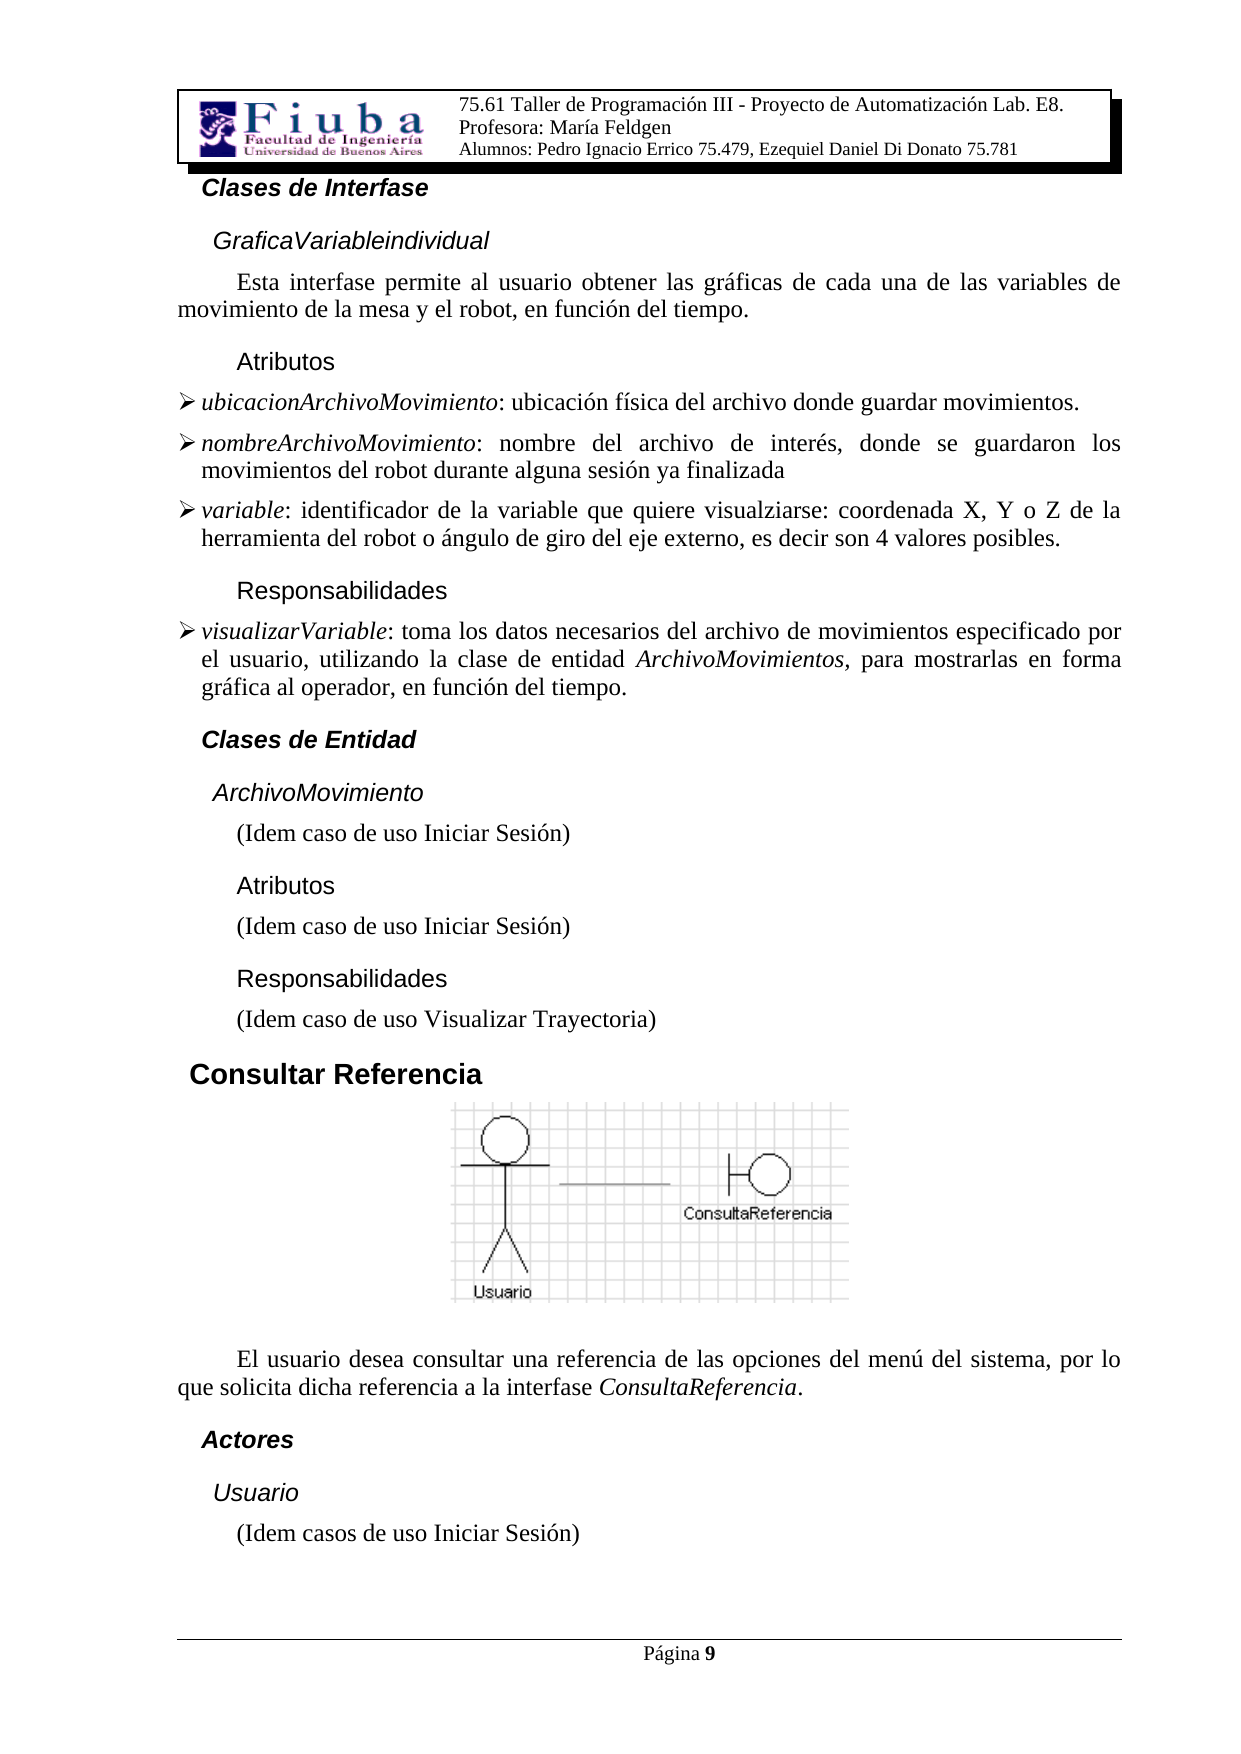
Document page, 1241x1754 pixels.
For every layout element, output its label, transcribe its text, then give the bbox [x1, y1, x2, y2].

text (Idem caso de uso Iniciar Sesión) [177, 819, 1122, 847]
subtitle Usuario [177, 1479, 1122, 1507]
subtitle Clases de Entidad [177, 726, 1122, 753]
subtitle GraficaVariableindividual [177, 227, 1122, 255]
subtitle Atributos [177, 872, 1122, 899]
list visualizarVariable: toma los datos necesarios del archivo de movimientos especificado por el usuario, utilizando la clase de entidad ArchivoMovimientos, para mostrarlas en forma gráfica al operador, en función del tiempo. [177, 617, 1122, 701]
picture [450, 1102, 849, 1303]
list nombreArchivoMovimiento: nombre del archivo de interés, donde se guardaron los movimientos del robot durante alguna sesión ya finalizada [177, 429, 1122, 484]
subtitle Atributos [177, 348, 1122, 376]
subtitle Actores [177, 1426, 1122, 1454]
text (Idem caso de uso Iniciar Sesión) [177, 912, 1122, 940]
picture [196, 100, 431, 157]
text Esta interfase permite al usuario obtener las gráficas de cada una de las variables de movimiento de la mesa y el robot, en función del tiempo. [177, 268, 1122, 323]
text (Idem casos de uso Iniciar Sesión) [177, 1519, 1122, 1547]
subtitle Responsabilidades [177, 577, 1122, 605]
subtitle Clases de Interfase [177, 174, 1122, 202]
subtitle Consultar Referencia [177, 1058, 1122, 1090]
list variable: identificador de la variable que quiere visualziarse: coordenada X, Y o Z de la herramienta del robot o ángulo de giro del eje externo, es decir son 4 valores posibles. [177, 497, 1122, 552]
text El usuario desea consultar una referencia de las opciones del menú del sistema, por lo que solicita dicha referencia a la interfase ConsultaReferencia. [177, 1345, 1122, 1401]
subtitle ArchivoMovimiento [177, 778, 1122, 806]
subtitle Responsabilidades [177, 965, 1122, 993]
text (Idem caso de uso Visualizar Trayectoria) [177, 1005, 1122, 1033]
list ubicacionArchivoMovimiento: ubicación física del archivo donde guardar movimientos. [177, 388, 1122, 416]
